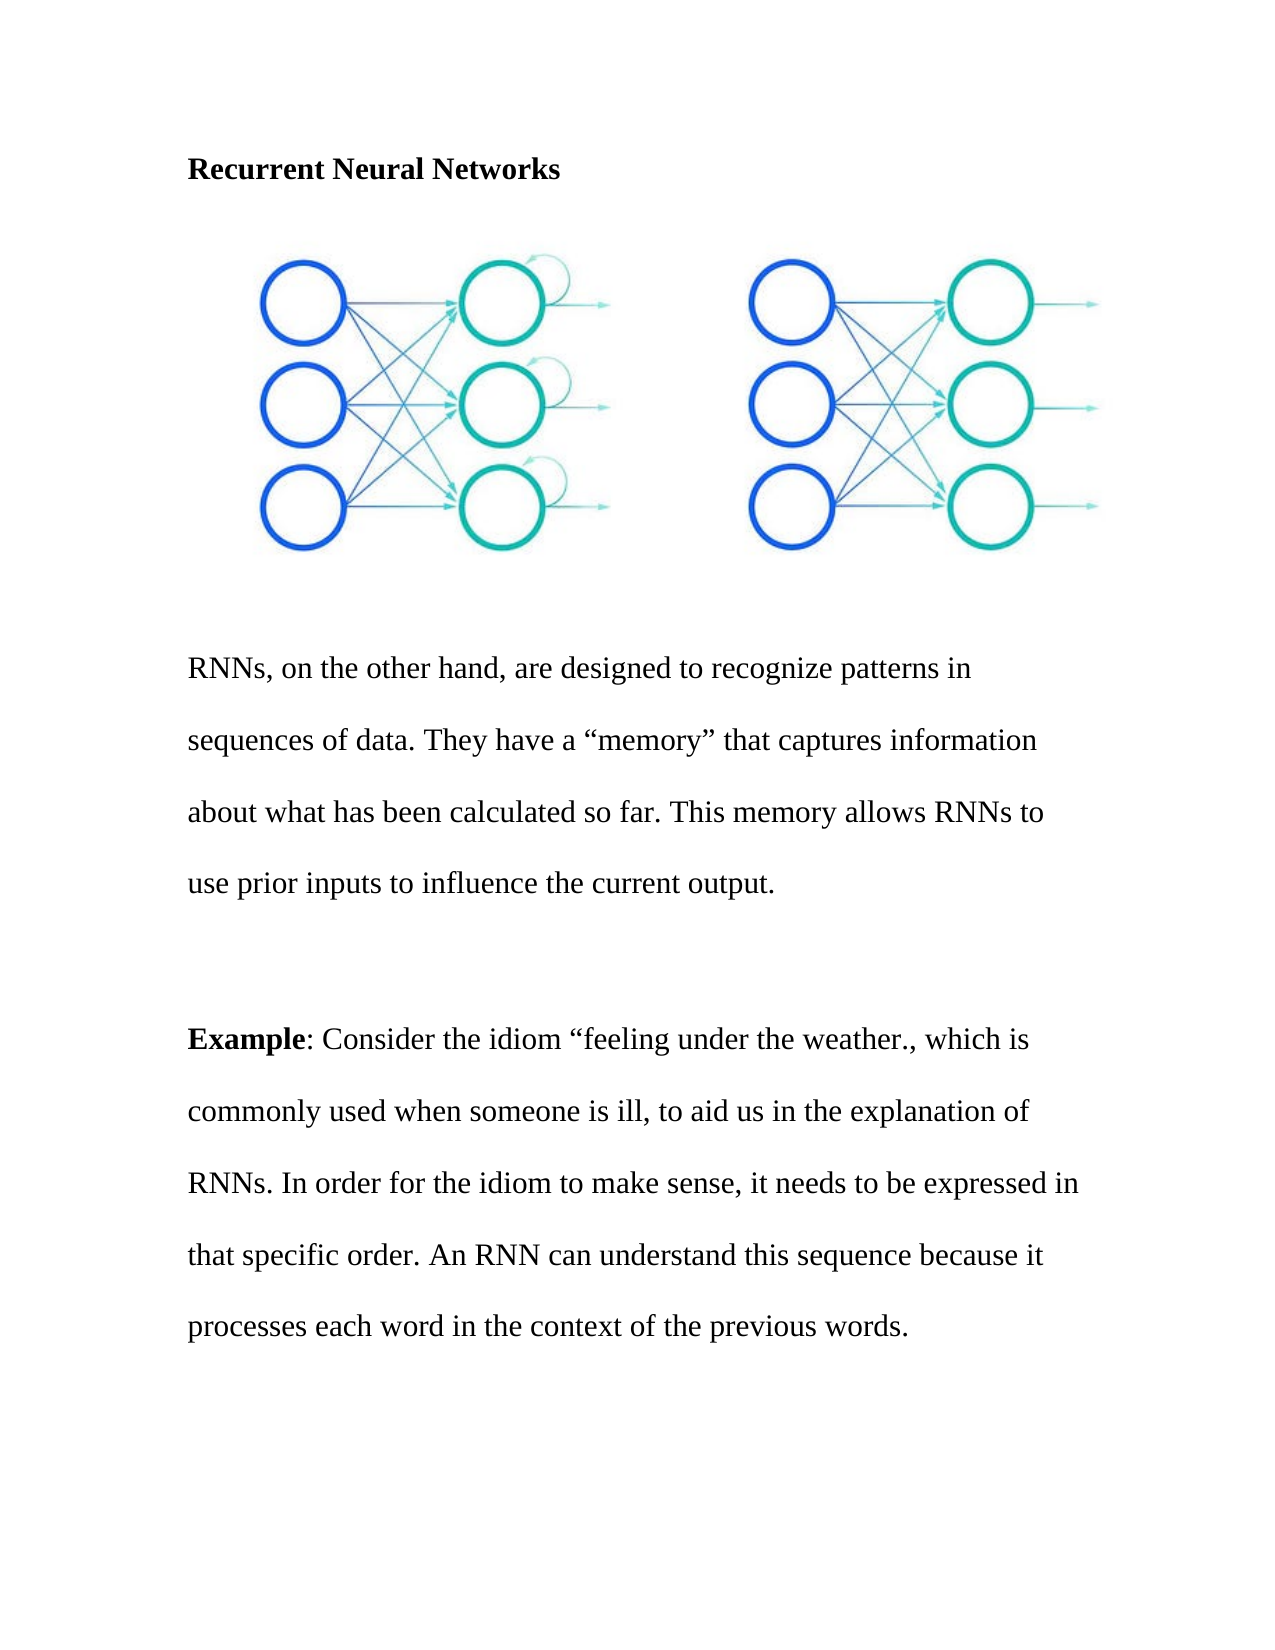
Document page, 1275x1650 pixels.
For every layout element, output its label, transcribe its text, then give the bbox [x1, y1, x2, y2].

text RNNs, on the other hand, are designed to recognize patterns in sequences of data. They have a “memory” that captures information about what has been calculated so far. This memory allows RNNs to use prior inputs to influence the current output. [187, 649, 1087, 901]
text Example: Consider the idiom “feeling under the weather., which is commonly used when someone is ill, to aid us in the explanation of RNNs. In order for the idiom to make sense, it needs to be expressed in that specific order. An RNN can understand this sequence because it processes each word in the context of the previous words. [187, 1020, 1087, 1343]
subtitle Recurrent Neural Networks [187, 150, 1087, 186]
